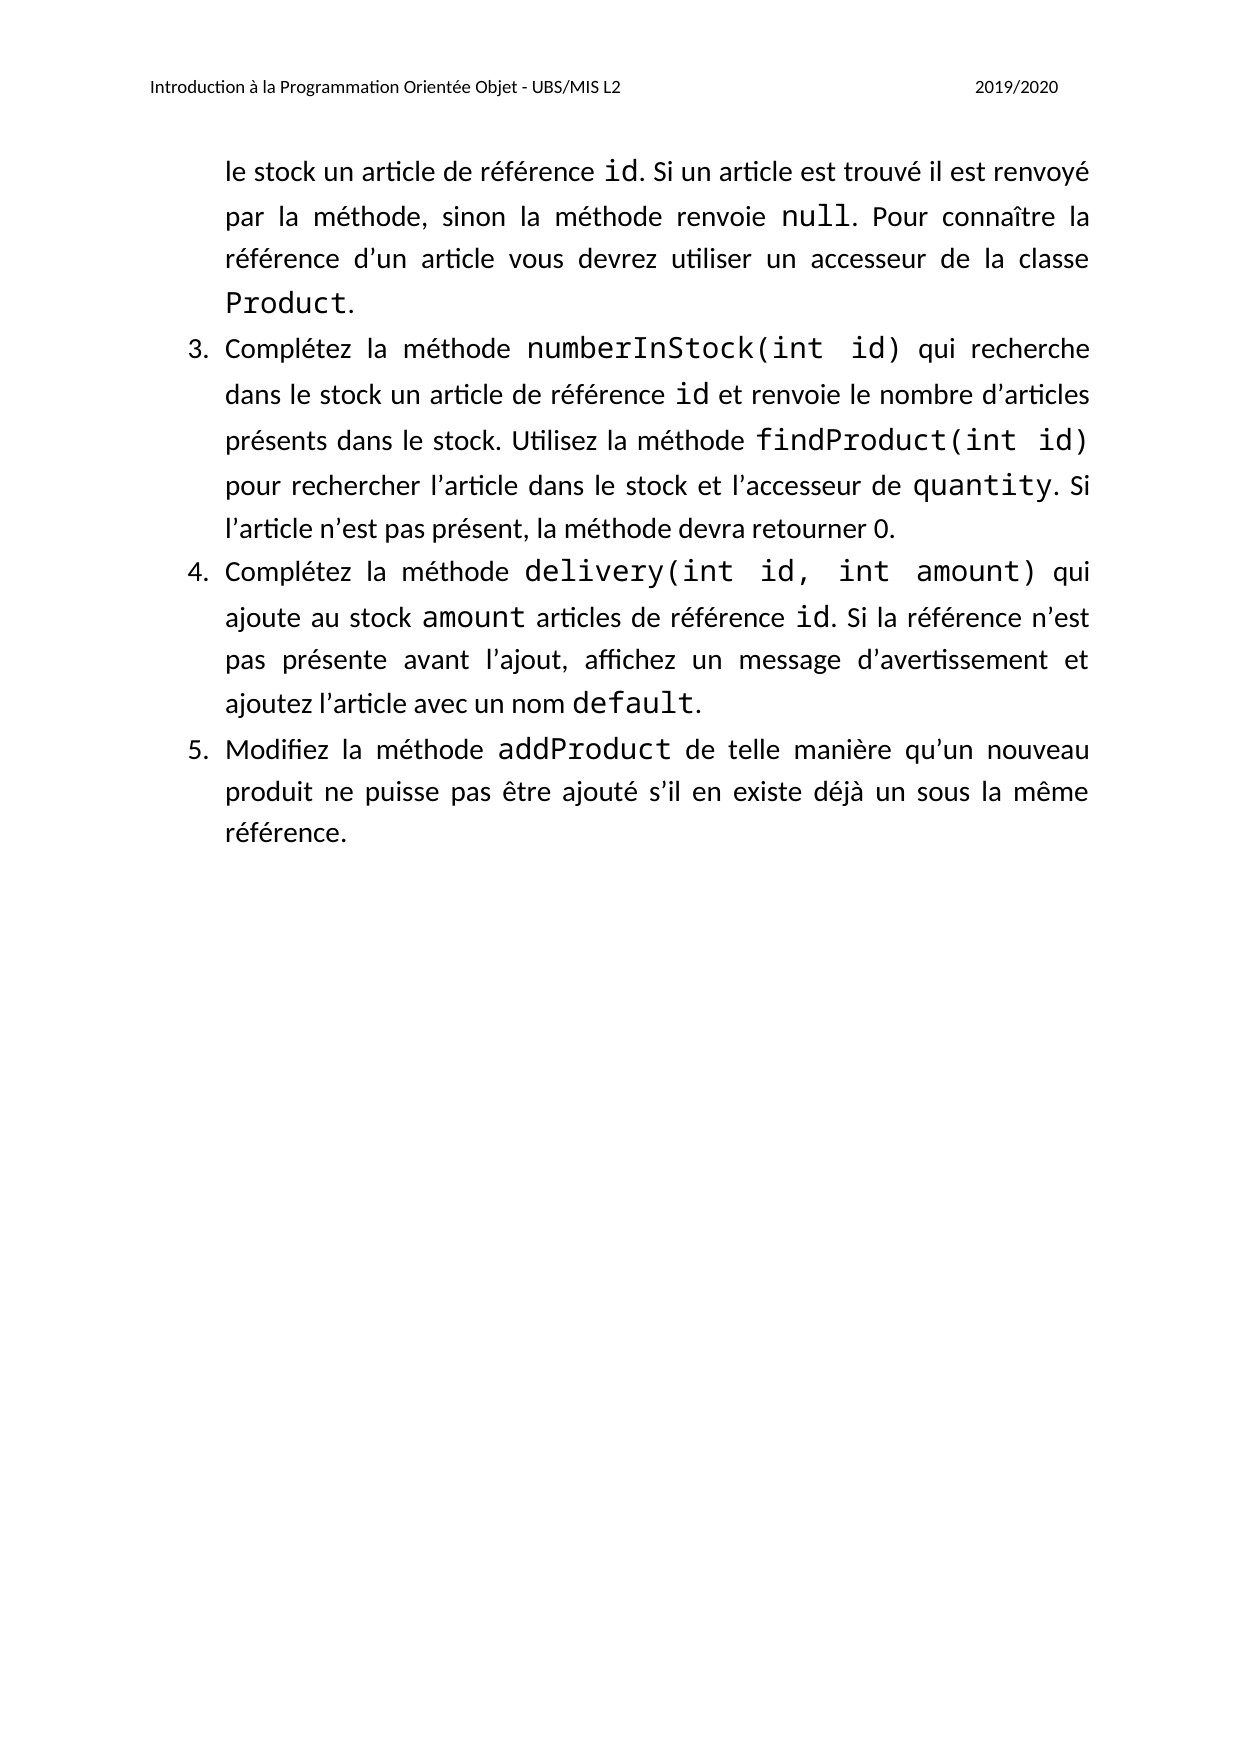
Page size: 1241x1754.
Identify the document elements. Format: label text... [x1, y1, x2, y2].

list Complétez la méthode delivery(int id, int amount) qui ajoute au stock amount articles de référence id. Si la référence n’est pas présente avant l’ajout, affichez un message d’avertissement et ajoutez l’article avec un nom default. [187, 551, 1090, 722]
list Modifiez la méthode addProduct de telle manière qu’un nouveau produit ne puisse pas être ajouté s’il en existe déjà un sous la même référence. [187, 728, 1090, 850]
list Complétez la méthode numberInStock(int id) qui recherche dans le stock un article de référence id et renvoie le nombre d’articles présents dans le stock. Utilisez la méthode findProduct(int id) pour rechercher l’article dans le stock et l’accesseur de quantity. Si l’article n’est pas présent, la méthode devra retourner 0. [187, 328, 1090, 545]
list le stock un article de référence id. Si un article est trouvé il est renvoyé par la méthode, sinon la méthode renvoie null. Pour connaître la référence d’un article vous devrez utiliser un accesseur de la classe Product. [187, 150, 1090, 322]
